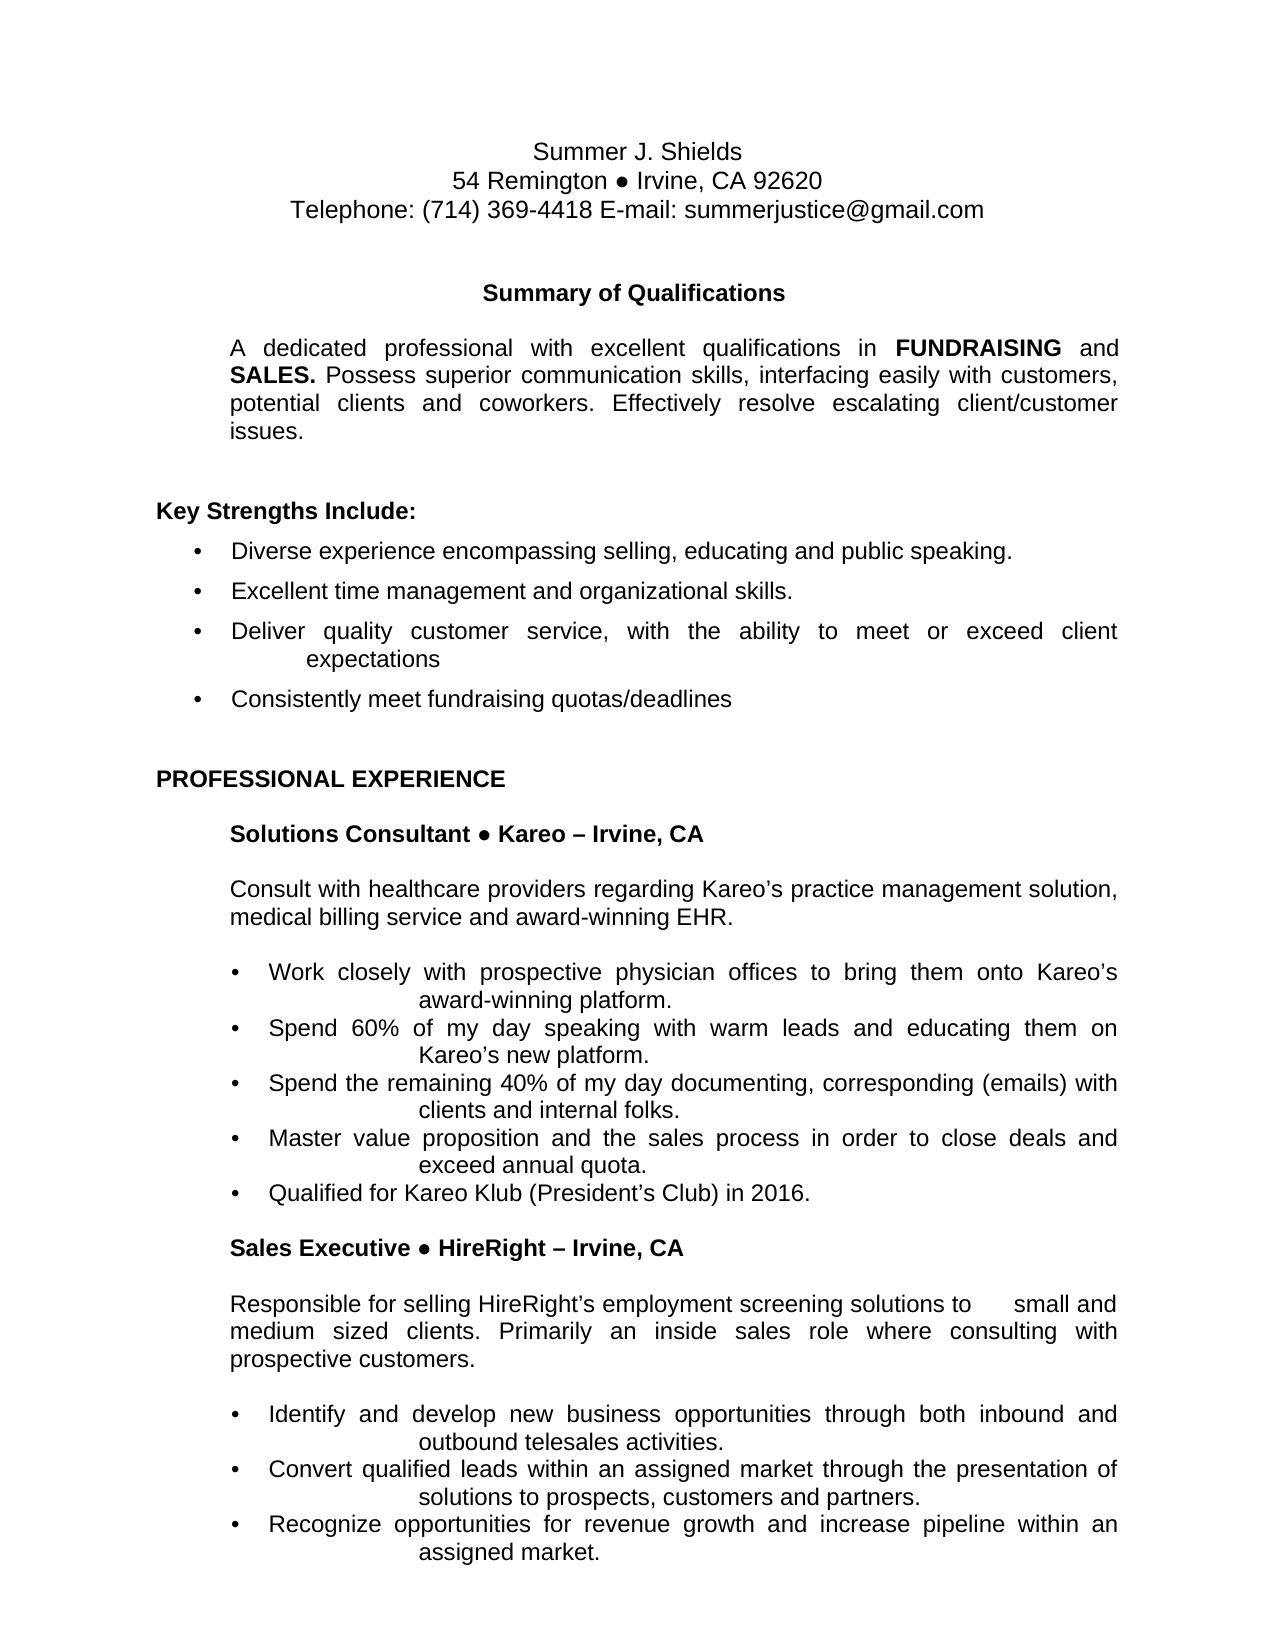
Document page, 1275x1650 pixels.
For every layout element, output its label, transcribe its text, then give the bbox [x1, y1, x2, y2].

table_header Summer J. Shields 54 Remington ● Irvine, CA 92620 Telephone: (714) 369-4418 E-mail: summerjustice@gmail.com Summary of Qualifications A dedicated professional with excellent qualifications in FUNDRAISING and SALES. Possess superior communication skills, interfacing easily with customers, potential clients and coworkers. Effectively resolve escalating client/customer issues. Key Strengths Include: Diverse experience encompassing selling, educating and public speaking. Excellent time management and organizational skills. Deliver quality customer service, with the ability to meet or exceed client expectations Consistently meet fundraising quotas/deadlines PROFESSIONAL EXPERIENCE Solutions Consultant ● Kareo – Irvine, CA Consult with healthcare providers regarding Kareo’s practice management solution, medical billing service and award-winning EHR. Work closely with prospective physician offices to bring them onto Kareo’s award-winning platform. Spend 60% of my day speaking with warm leads and educating them on Kareo’s new platform. Spend the remaining 40% of my day documenting, corresponding (emails) with clients and internal folks. Master value proposition and the sales process in order to close deals and exceed annual quota. Qualified for Kareo Klub (President’s Club) in 2016. Sales Executive ● HireRight – Irvine, CA Responsible for selling HireRight’s employment screening solutions to small and medium sized clients. Primarily an inside sales role where consulting with prospective customers. Identify and develop new business opportunities through both inbound and outbound telesales activities. Convert qualified leads within an assigned market through the presentation of solutions to prospects, customers and partners. Recognize opportunities for revenue growth and increase pipeline within an assigned market. Consistently meet fundraising quotas/deadlines. Acquire and maintain detailed industry and product knowledge to maximize new business opportunities. Prioritize daily tasks and activities, meet agreed upon deadlines and complete projects and requests with the intent of exceeding expectations of internal and external customers. Maintain real time information of leads, opportunities and accounts in Salesforce.com, ensuring that data and resulting reports are up to date. Customer Care Specialist ● HireRight – Irvine, CA Perform a wide range of duties for this industry-leading company that conducts employee background checks. Interact extensively with existing clients via telephone, Live Chat and e-mail. Handle 35-40 customer inquiries daily. Assist team members to ensure that together we strictly adhere to company policies and procedures concerning customer service protocols, and phone/e-mail etiquette. Assist with training, educating and developing new hires. Political Outreach Specialist ● American System Publications – San Francisco, CA Fundraised from and recruited new clientele for a small to medium sized company that specializes in promoting economic and political policies. Subscribed new customers to company publications, reactivated existing customers and activated new financial contributors for the company. Lead teams of lobbyists in the California State Capitol Building. Played a leading role in increasing the fundraising capability of the company through improved customer interaction. EDUCATIONAL BACKGROUND Pasadena High School ● Orange Coast College Computer Skills Windows ● Mac/Apple ● Outlook ● Excel ● PowerPoint ● Salesforce.com [150, 104, 1125, 1571]
